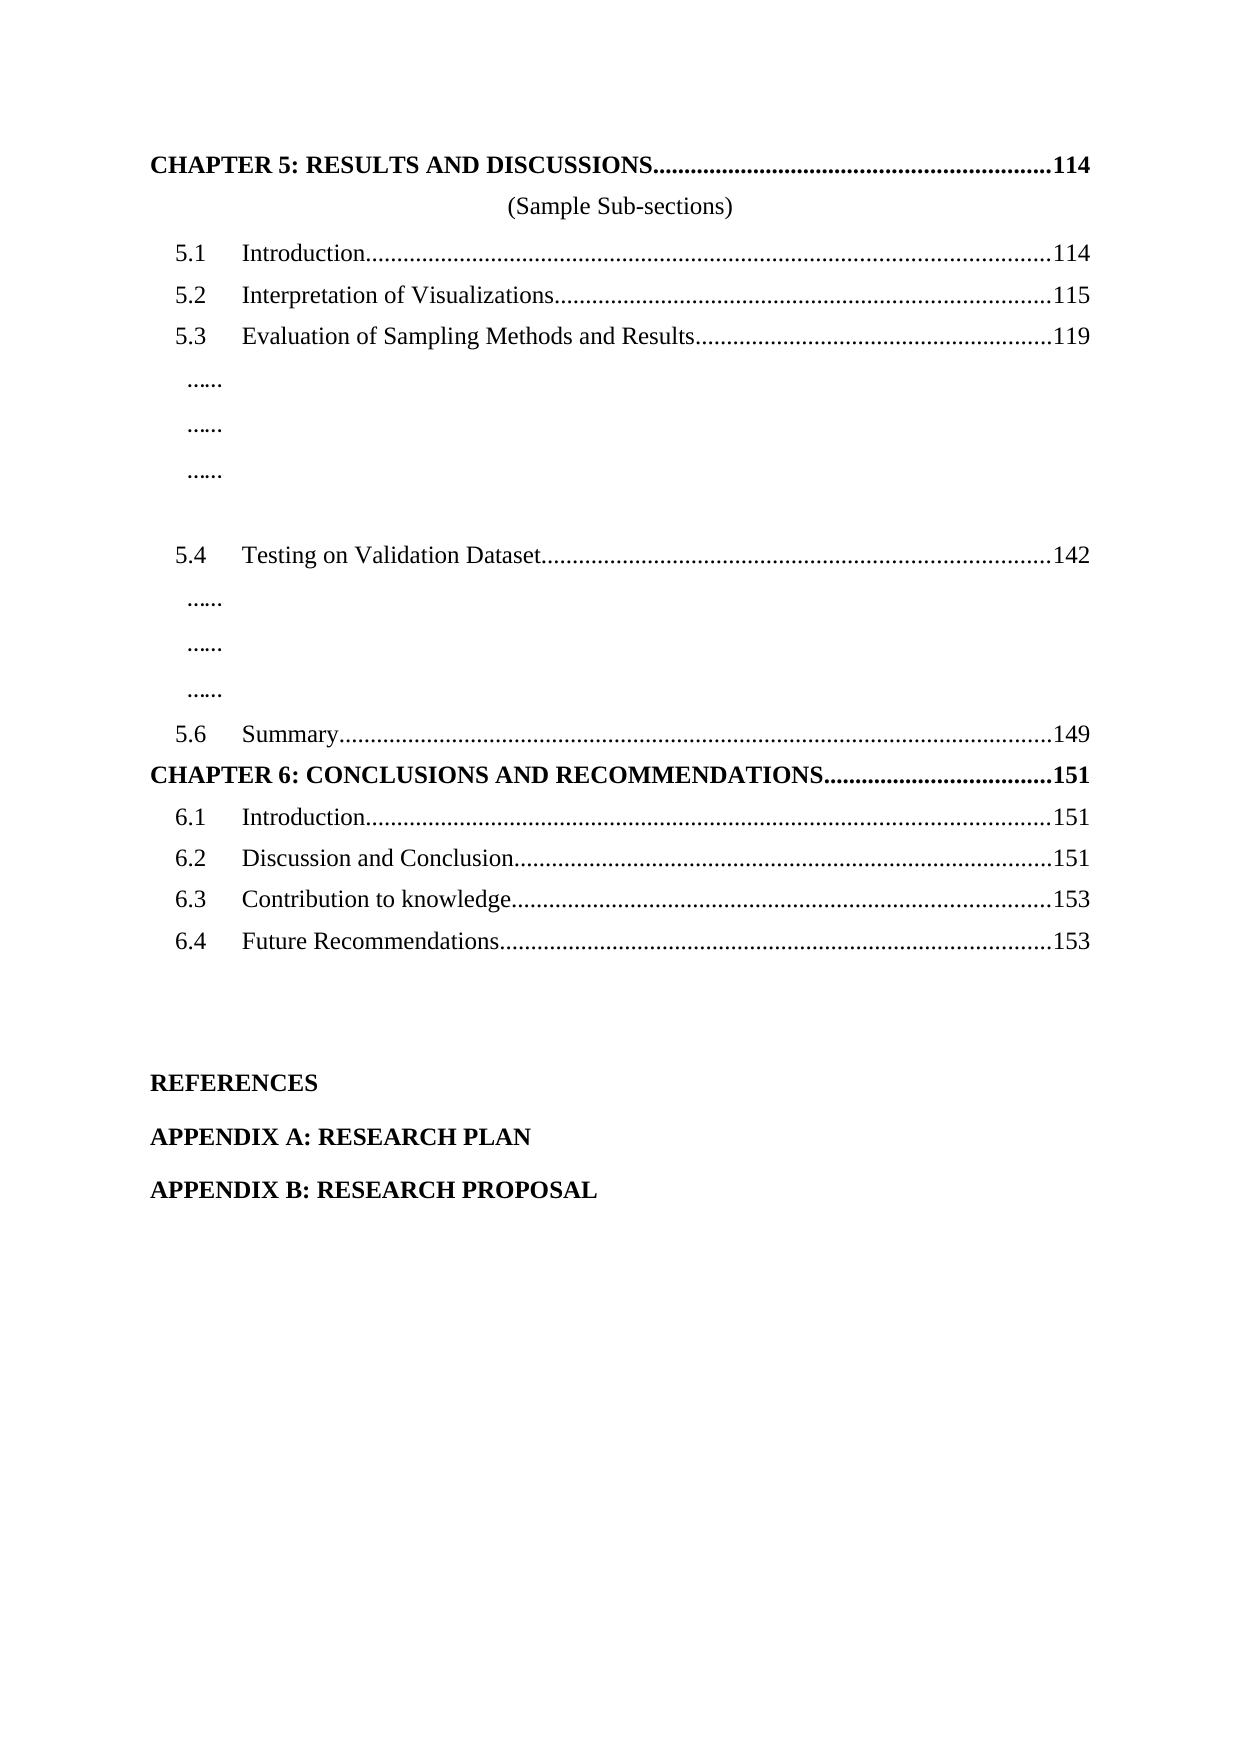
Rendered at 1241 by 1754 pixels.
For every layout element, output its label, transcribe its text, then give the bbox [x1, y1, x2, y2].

text 6.4 Future Recommendations 153 [175, 926, 1090, 955]
text APPENDIX B: RESEARCH PROPOSAL 79 [150, 1175, 1090, 1204]
text 5.3 Evaluation of Sampling Methods and Results 119 [175, 321, 1090, 351]
text 5.4 Testing on Validation Dataset 142 [175, 540, 1090, 569]
text 6.1 Introduction 151 [175, 802, 1090, 831]
text …… [187, 628, 1090, 658]
text …… [187, 363, 1090, 393]
text 5.1 Introduction 114 [175, 238, 1090, 268]
text 6.2 Discussion and Conclusion 151 [175, 843, 1090, 872]
text …… [187, 582, 1090, 612]
text REFERENCES 54 [150, 1068, 1090, 1097]
text …… [187, 454, 1090, 485]
text CHAPTER 6: CONCLUSIONS AND RECOMMENDATIONS 151 [150, 761, 1090, 789]
text CHAPTER 5: RESULTS AND DISCUSSIONS 114 [150, 150, 1090, 179]
text …… [187, 673, 1090, 704]
text APPENDIX A: RESEARCH PLAN 67 [150, 1122, 1090, 1150]
text 5.6 Summary 149 [175, 719, 1090, 748]
text …… [187, 409, 1090, 439]
text 6.3 Contribution to knowledge 153 [175, 884, 1090, 914]
text 5.2 Interpretation of Visualizations 115 [175, 280, 1090, 309]
text (Sample Sub-sections) [150, 191, 1090, 220]
